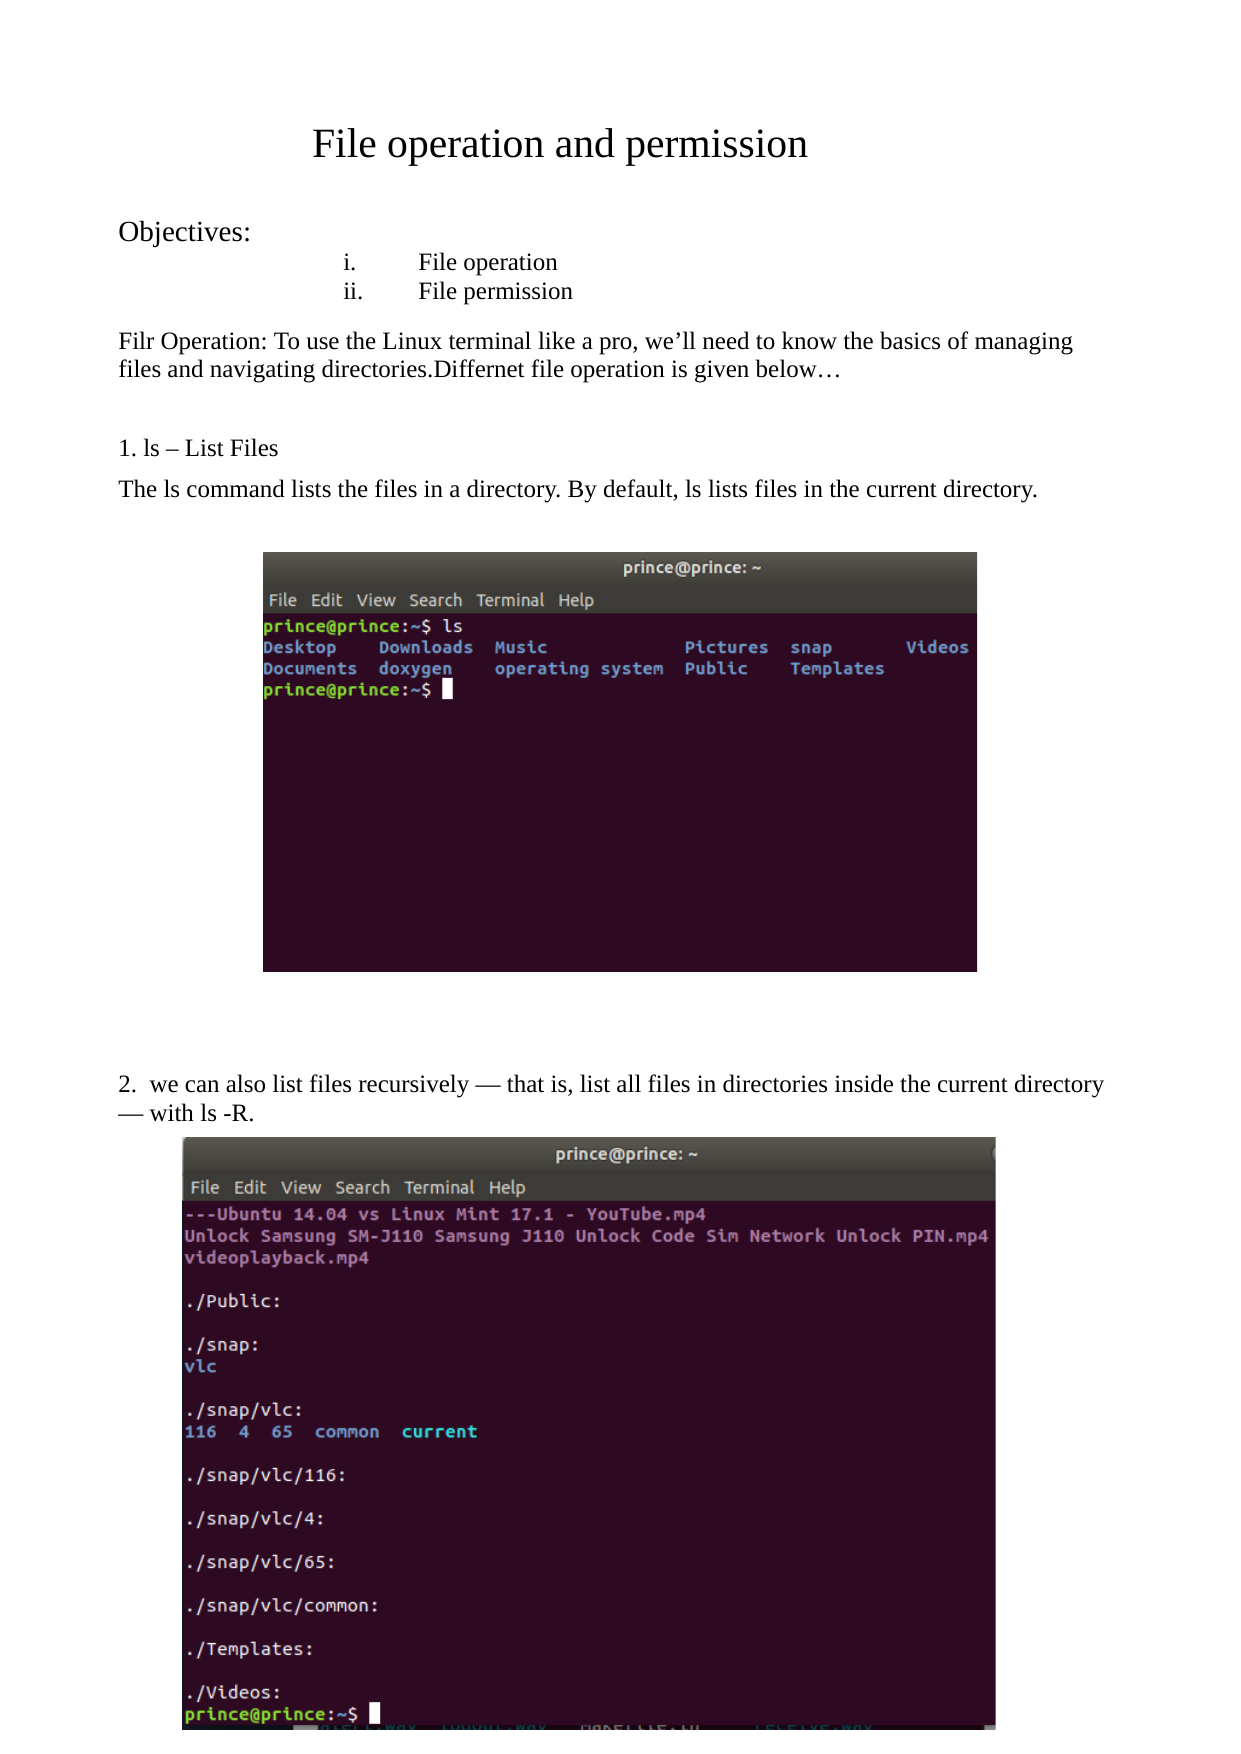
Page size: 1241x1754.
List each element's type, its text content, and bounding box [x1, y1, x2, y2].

picture [182, 1137, 996, 1730]
text Objectives: [118, 214, 1122, 247]
subtitle 1. ls – List Files [118, 433, 1122, 462]
text The ls command lists the files in a directory. By default, ls lists files in the current directory. [118, 474, 1122, 503]
picture [263, 552, 978, 972]
text Filr Operation: To use the Linux terminal like a pro, we’ll need to know the basics of managing files and navigating directories.Differnet file operation is given below… [118, 326, 1122, 383]
text 2. we can also list files recursively — that is, list all files in directories inside the current directory — with ls -R. [118, 1069, 1122, 1127]
list File permission [343, 276, 1122, 305]
text File operation and permission [118, 118, 1122, 166]
list File operation [343, 247, 1122, 276]
